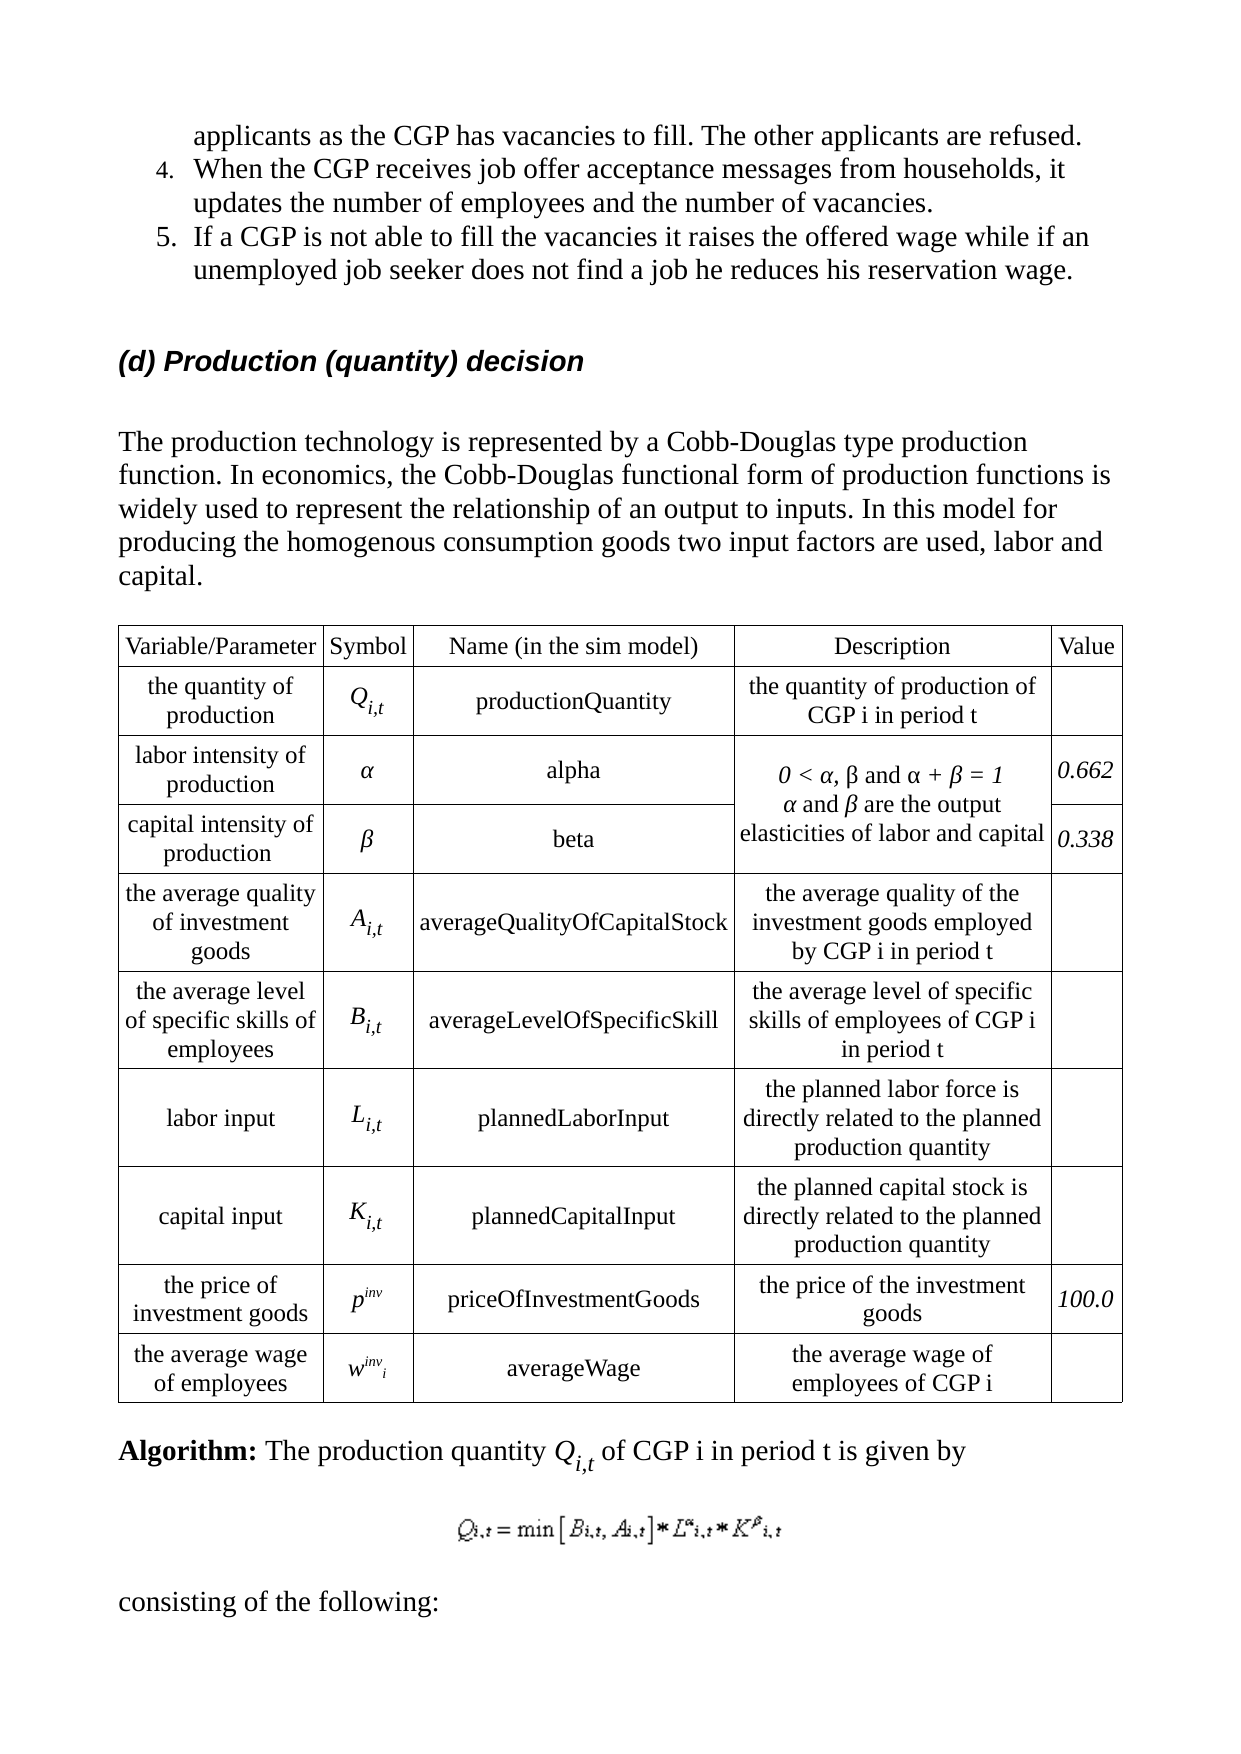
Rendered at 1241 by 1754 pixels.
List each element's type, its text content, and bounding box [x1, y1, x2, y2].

table_cell the average level of specific skills of employees of CGP i in period t [735, 972, 1051, 1068]
table_cell capital intensity of production [119, 805, 323, 873]
subtitle (d) Production (quantity) decision [118, 344, 1122, 378]
table_cell Li,t [324, 1069, 413, 1166]
table_cell [1052, 667, 1122, 734]
table_cell 0.338 [1052, 805, 1122, 873]
table_cell alpha [414, 736, 734, 804]
table_cell the average quality of the investment goods employed by CGP i in period t [735, 874, 1051, 971]
table_cell [1052, 874, 1122, 971]
table_cell averageQualityOfCapitalStock [414, 874, 734, 971]
table_cell priceOfInvestmentGoods [414, 1265, 734, 1333]
table_cell the price of the investment goods [735, 1265, 1051, 1333]
table_cell the planned capital stock is directly related to the planned production quantity [735, 1167, 1051, 1264]
text The production technology is represented by a Cobb-Douglas type production function. In economics, the Cobb-Douglas functional form of production functions is widely used to represent the relationship of an output to inputs. In this model for producing the homogenous consumption goods two input factors are used, labor and capital. [118, 424, 1122, 592]
table_cell Ki,t [324, 1167, 413, 1264]
table_header Name (in the sim model) [414, 626, 734, 666]
table_cell beta [414, 805, 734, 873]
table_cell the planned labor force is directly related to the planned production quantity [735, 1069, 1051, 1166]
table_cell labor intensity of production [119, 736, 323, 804]
text Algorithm: The production quantity Qi,t of CGP i in period t is given by [118, 1433, 1122, 1477]
table_cell Ai,t [324, 874, 413, 971]
table_cell winvi [324, 1334, 413, 1402]
table_cell the average wage of employees of CGP i [735, 1334, 1051, 1402]
table_cell averageWage [414, 1334, 734, 1402]
table_cell the average wage of employees [119, 1334, 323, 1402]
table_cell α [324, 736, 413, 804]
table_header Value [1052, 626, 1122, 666]
table_header Variable/Parameter [119, 626, 323, 666]
text consisting of the following: [118, 1584, 1122, 1618]
table_cell [1052, 1167, 1122, 1264]
table_cell 0 < α, β and α + β = 1 α and β are the output elasticities of labor and capital [735, 736, 1051, 873]
picture [454, 1510, 786, 1551]
table_cell [1052, 972, 1122, 1068]
table_cell pinv [324, 1265, 413, 1333]
list When the CGP receives job offer acceptance messages from households, it updates the number of employees and the number of vacancies. [156, 152, 1122, 219]
table_header Symbol [324, 626, 413, 666]
table_cell plannedLaborInput [414, 1069, 734, 1166]
table_cell averageLevelOfSpecificSkill [414, 972, 734, 1068]
table_cell 100.0 [1052, 1265, 1122, 1333]
table_cell the average level of specific skills of employees [119, 972, 323, 1068]
table_cell β [324, 805, 413, 873]
table_cell Qi,t [324, 667, 413, 734]
table_header Description [735, 626, 1051, 666]
table_cell the average quality of investment goods [119, 874, 323, 971]
list If a CGP is not able to fill the vacancies it raises the offered wage while if an unemployed job seeker does not find a job he reduces his reservation wage. [156, 219, 1122, 286]
table_cell the quantity of production [119, 667, 323, 734]
list applicants as the CGP has vacancies to fill. The other applicants are refused. [156, 118, 1122, 152]
table_cell [1052, 1069, 1122, 1166]
table_cell plannedCapitalInput [414, 1167, 734, 1264]
table_cell [1052, 1334, 1122, 1402]
table_cell the price of investment goods [119, 1265, 323, 1333]
table_cell the quantity of production of CGP i in period t [735, 667, 1051, 734]
table_cell capital input [119, 1167, 323, 1264]
table_cell labor input [119, 1069, 323, 1166]
table_cell 0.662 [1052, 736, 1122, 804]
table_cell productionQuantity [414, 667, 734, 734]
table_cell Bi,t [324, 972, 413, 1068]
